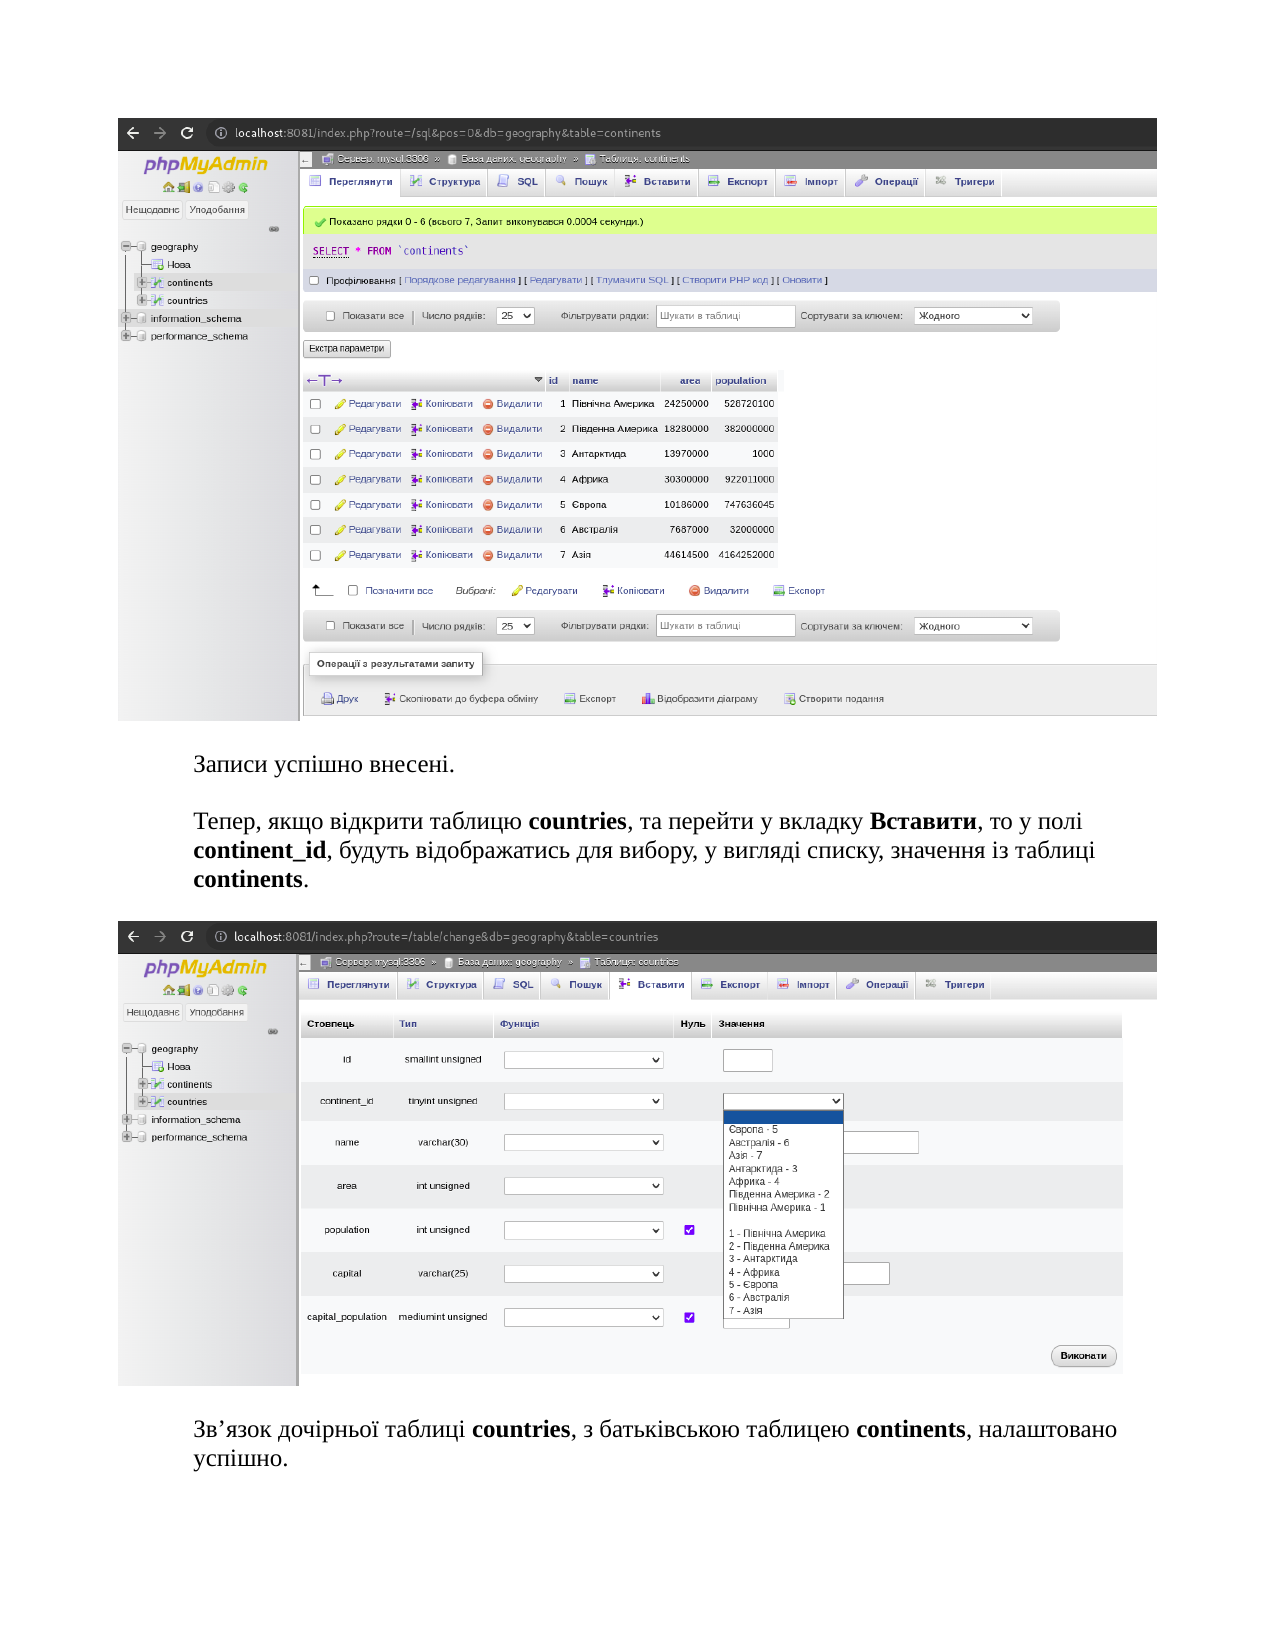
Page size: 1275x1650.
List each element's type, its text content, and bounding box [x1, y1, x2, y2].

list Тепер, якщо відкрити таблицю countries, та перейти у вкладку Вставити, то у полі continent_id, будуть відображатись для вибору, у вигляді списку, значення із таблиці continents. [156, 806, 1157, 893]
picture [118, 118, 1157, 721]
picture [118, 921, 1157, 1386]
list Зв’язок дочірньої таблиці countries, з батьківською таблицею continents, налаштовано успішно. [156, 1414, 1157, 1472]
list Записи успішно внесені. [156, 749, 1157, 778]
